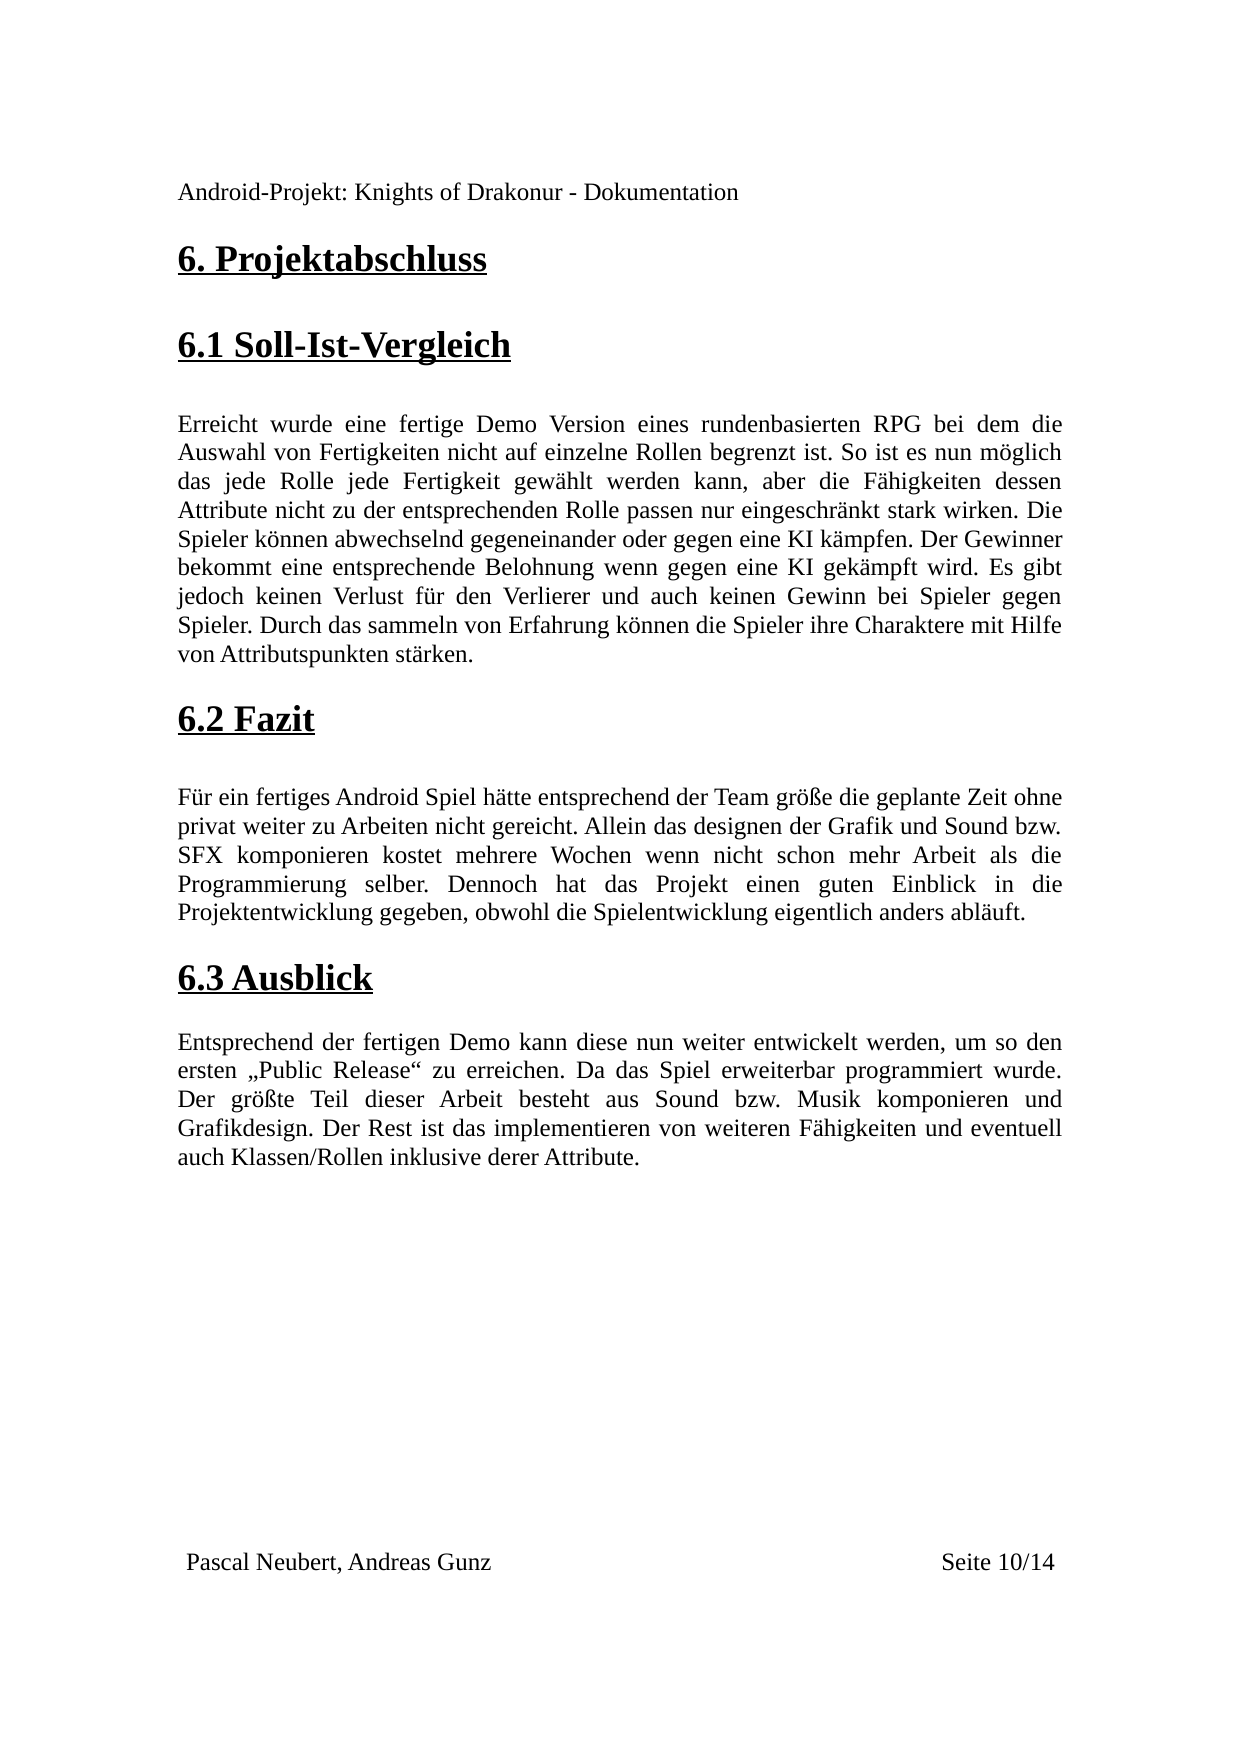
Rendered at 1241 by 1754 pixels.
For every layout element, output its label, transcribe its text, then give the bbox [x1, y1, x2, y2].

text 6. Projektabschluss [177, 236, 1063, 279]
text Erreicht wurde eine fertige Demo Version eines rundenbasierten RPG bei dem die Auswahl von Fertigkeiten nicht auf einzelne Rollen begrenzt ist. So ist es nun möglich das jede Rolle jede Fertigkeit gewählt werden kann, aber die Fähigkeiten dessen Attribute nicht zu der entsprechenden Rolle passen nur eingeschränkt stark wirken. Die Spieler können abwechselnd gegeneinander oder gegen eine KI kämpfen. Der Gewinner bekommt eine entsprechende Belohnung wenn gegen eine KI gekämpft wird. Es gibt jedoch keinen Verlust für den Verlierer und auch keinen Gewinn bei Spieler gegen Spieler. Durch das sammeln von Erfahrung können die Spieler ihre Charaktere mit Hilfe von Attributspunkten stärken. [177, 409, 1063, 667]
text 6.3 Ausblick [177, 955, 1063, 998]
text Entsprechend der fertigen Demo kann diese nun weiter entwickelt werden, um so den ersten „Public Release“ zu erreichen. Da das Spiel erweiterbar programmiert wurde. Der größte Teil dieser Arbeit besteht aus Sound bzw. Musik komponieren und Grafikdesign. Der Rest ist das implementieren von weiteren Fähigkeiten und eventuell auch Klassen/Rollen inklusive derer Attribute. [177, 1027, 1063, 1171]
text 6.2 Fazit [177, 696, 1063, 739]
text Für ein fertiges Android Spiel hätte entsprechend der Team größe die geplante Zeit ohne privat weiter zu Arbeiten nicht gereicht. Allein das designen der Grafik und Sound bzw. SFX komponieren kostet mehrere Wochen wenn nicht schon mehr Arbeit als die Programmierung selber. Dennoch hat das Projekt einen guten Einblick in die Projektentwicklung gegeben, obwohl die Spielentwicklung eigentlich anders abläuft. [177, 782, 1063, 926]
text 6.1 Soll-Ist-Vergleich [177, 322, 1063, 366]
